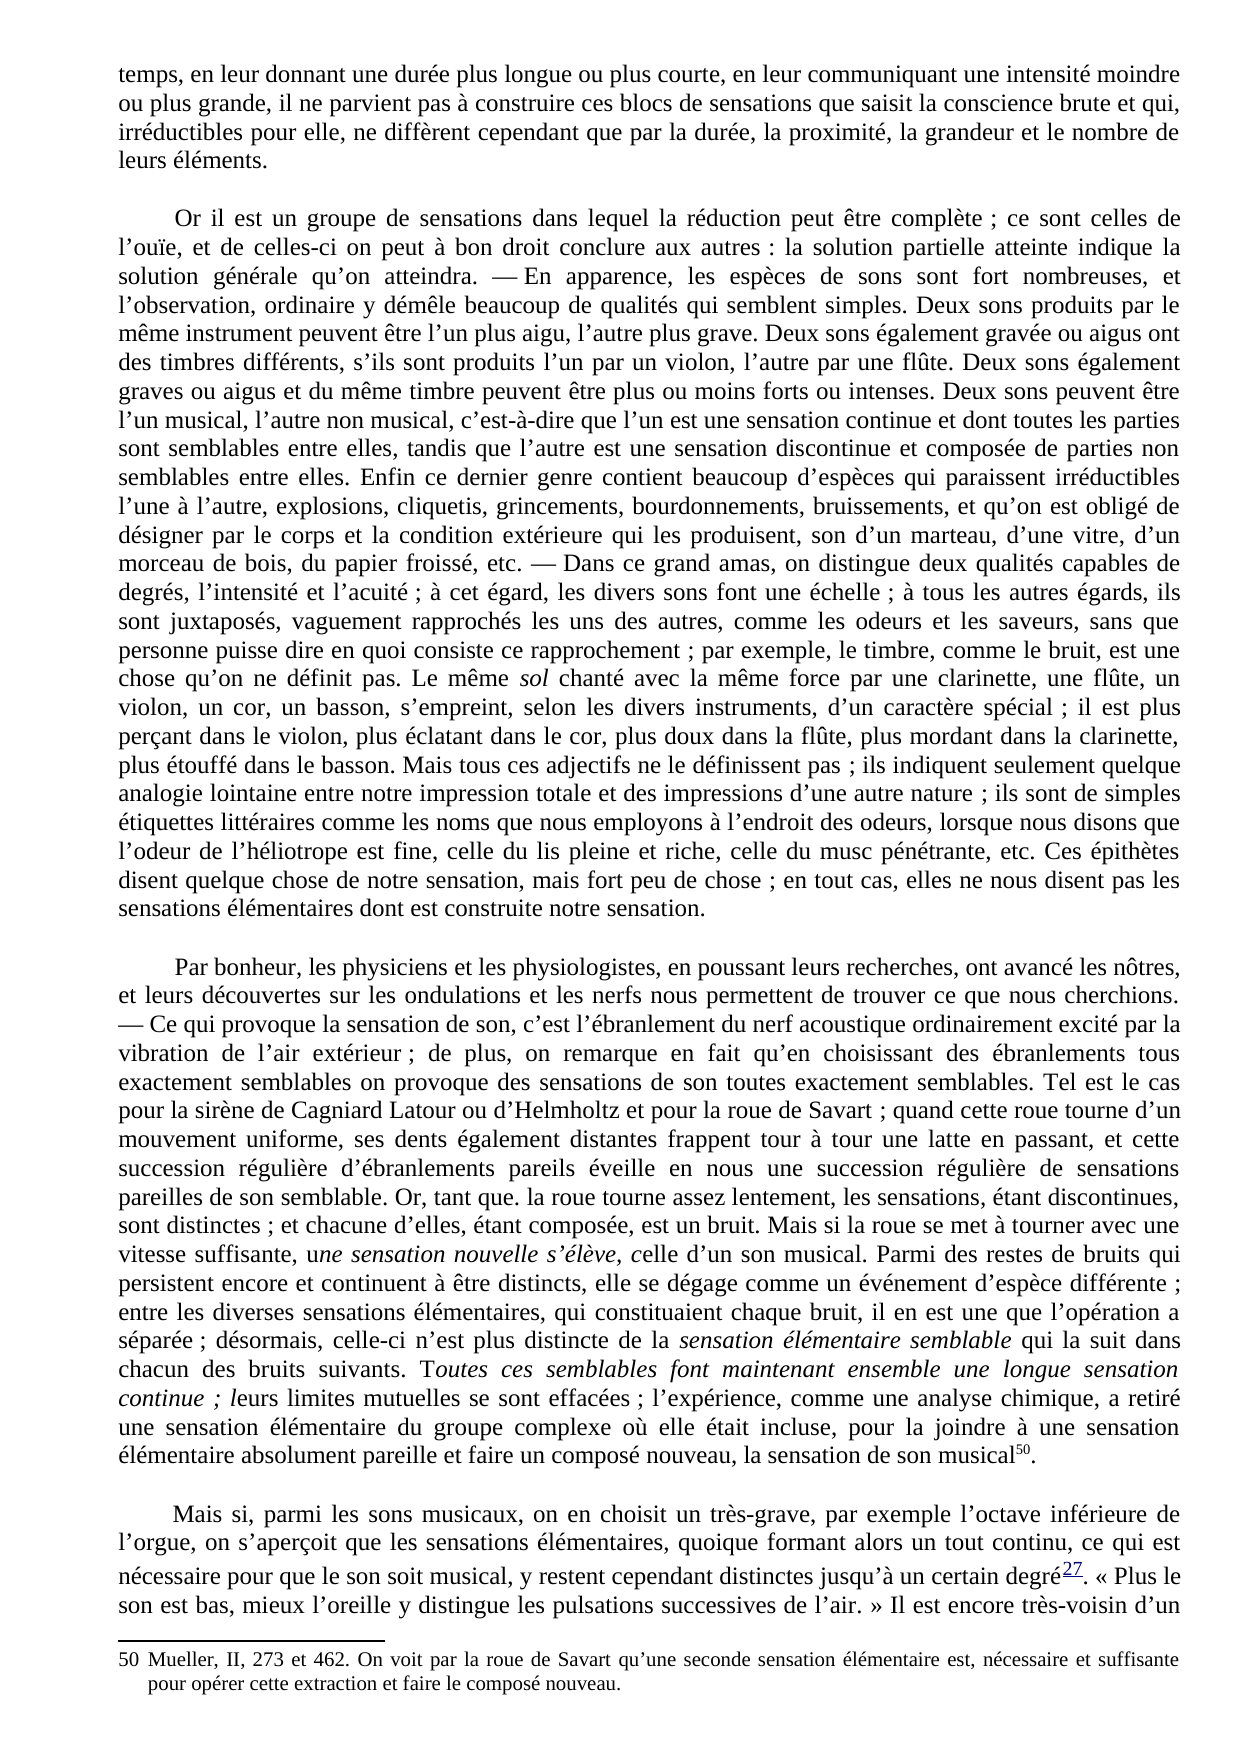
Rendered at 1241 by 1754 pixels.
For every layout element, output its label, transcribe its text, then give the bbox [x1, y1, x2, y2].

text Mueller, II, 273 et 462. On voit par la roue de Savart qu’une seconde sensation élémentaire est, nécessaire et suffisante pour opérer cette extraction et faire le composé nouveau. [118, 1647, 1181, 1695]
text Mais si, parmi les sons musicaux, on en choisit un très-grave, par exemple l’octave inférieure de l’orgue, on s’aperçoit que les sensations élémentaires, quoique formant alors un tout continu, ce qui est nécessaire pour que le son soit musical, y restent cependant distinctes jusqu’à un certain degré27. « Plus le son est bas, mieux l’oreille y distingue les pulsations successives de l’air. » Il est encore très-voisin d’un [118, 1499, 1181, 1618]
text Or il est un groupe de sensations dans lequel la réduction peut être complète ; ce sont celles de l’ouïe, et de celles-ci on peut à bon droit conclure aux autres : la solution partielle atteinte indique la solution générale qu’on atteindra. — En apparence, les espèces de sons sont fort nombreuses, et l’observation, ordinaire y démêle beaucoup de qualités qui semblent simples. Deux sons produits par le même instrument peuvent être l’un plus aigu, l’autre plus grave. Deux sons également gravée ou aigus ont des timbres différents, s’ils sont produits l’un par un violon, l’autre par une flûte. Deux sons également graves ou aigus et du même timbre peuvent être plus ou moins forts ou intenses. Deux sons peuvent être l’un musical, l’autre non musical, c’est-à-dire que l’un est une sensation continue et dont toutes les parties sont semblables entre elles, tandis que l’autre est une sensation discontinue et composée de parties non semblables entre elles. Enfin ce dernier genre contient beaucoup d’espèces qui paraissent irréductibles l’une à l’autre, explosions, cliquetis, grincements, bourdonnements, bruissements, et qu’on est obligé de désigner par le corps et la condition extérieure qui les produisent, son d’un marteau, d’une vitre, d’un morceau de bois, du papier froissé, etc. — Dans ce grand amas, on distingue deux qualités capables de degrés, l’intensité et l’acuité ; à cet égard, les divers sons font une échelle ; à tous les autres égards, ils sont juxtaposés, vaguement rapprochés les uns des autres, comme les odeurs et les saveurs, sans que personne puisse dire en quoi consiste ce rapprochement ; par exemple, le timbre, comme le bruit, est une chose qu’on ne définit pas. Le même sol chanté avec la même force par une clarinette, une flûte, un violon, un cor, un basson, s’empreint, selon les divers instruments, d’un caractère spécial ; il est plus perçant dans le violon, plus éclatant dans le cor, plus doux dans la flûte, plus mordant dans la clarinette, plus étouffé dans le basson. Mais tous ces adjectifs ne le définissent pas ; ils indiquent seulement quelque analogie lointaine entre notre impression totale et des impressions d’une autre nature ; ils sont de simples étiquettes littéraires comme les noms que nous employons à l’endroit des odeurs, lorsque nous disons que l’odeur de l’héliotrope est fine, celle du lis pleine et riche, celle du musc pénétrante, etc. Ces épithètes disent quelque chose de notre sensation, mais fort peu de chose ; en tout cas, elles ne nous disent pas les sensations élémentaires dont est construite notre sensation. [118, 203, 1181, 922]
text temps, en leur donnant une durée plus longue ou plus courte, en leur communiquant une intensité moindre ou plus grande, il ne parvient pas à construire ces blocs de sensations que saisit la conscience brute et qui, irréductibles pour elle, ne diffèrent cependant que par la durée, la proximité, la grandeur et le nombre de leurs éléments. [118, 59, 1181, 174]
text Par bonheur, les physiciens et les physiologistes, en poussant leurs recherches, ont avancé les nôtres, et leurs découvertes sur les ondulations et les nerfs nous permettent de trouver ce que nous cherchions. — Ce qui provoque la sensation de son, c’est l’ébranlement du nerf acoustique ordinairement excité par la vibration de l’air extérieur ; de plus, on remarque en fait qu’en choisissant des ébranlements tous exactement semblables on provoque des sensations de son toutes exactement semblables. Tel est le cas pour la sirène de Cagniard Latour ou d’Helmholtz et pour la roue de Savart ; quand cette roue tourne d’un mouvement uniforme, ses dents également distantes frappent tour à tour une latte en passant, et cette succession régulière d’ébranlements pareils éveille en nous une succession régulière de sensations pareilles de son semblable. Or, tant que. la roue tourne assez lentement, les sensations, étant discontinues, sont distinctes ; et chacune d’elles, étant composée, est un bruit. Mais si la roue se met à tourner avec une vitesse suffisante, une sensation nouvelle s’élève, celle d’un son musical. Parmi des restes de bruits qui persistent encore et continuent à être distincts, elle se dégage comme un événement d’espèce différente ; entre les diverses sensations élémentaires, qui constituaient chaque bruit, il en est une que l’opération a séparée ; désormais, celle-ci n’est plus distincte de la sensation élémentaire semblable qui la suit dans chacun des bruits suivants. Toutes ces semblables font maintenant ensemble une longue sensation continue ; leurs limites mutuelles se sont effacées ; l’expérience, comme une analyse chimique, a retiré une sensation élémentaire du groupe complexe où elle était incluse, pour la joindre à une sensation élémentaire absolument pareille et faire un composé nouveau, la sensation de son musical. [118, 952, 1181, 1469]
